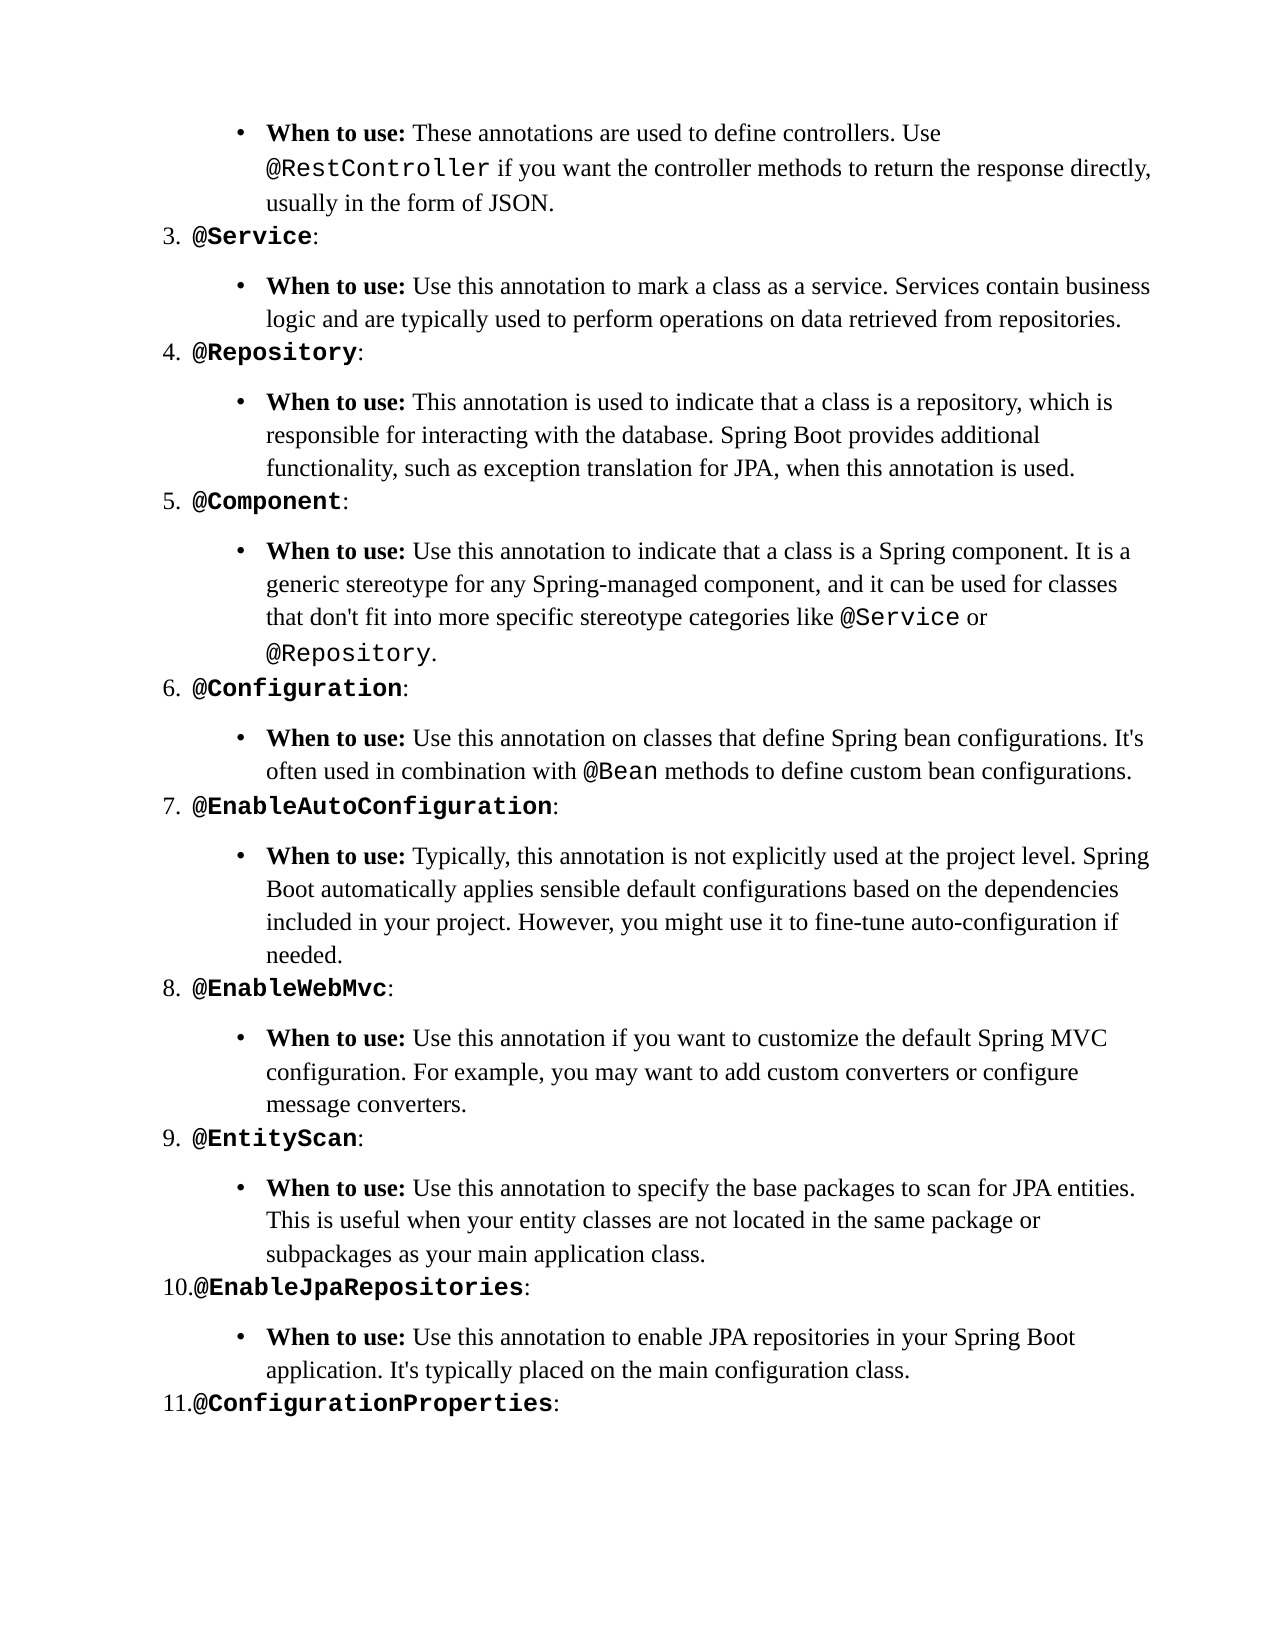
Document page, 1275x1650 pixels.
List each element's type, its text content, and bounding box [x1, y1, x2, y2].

list When to use: Typically, this annotation is not explicitly used at the project level. Spring Boot automatically applies sensible default configurations based on the dependencies included in your project. However, you might use it to fine-tune auto-configuration if needed. [236, 841, 1157, 969]
list @Service: [162, 221, 1157, 252]
list @Configuration: [162, 673, 1157, 704]
list When to use: These annotations are used to define controllers. Use @RestController if you want the controller methods to return the response directly, usually in the form of JSON. [236, 118, 1157, 217]
list When to use: Use this annotation if you want to customize the default Spring MVC configuration. For example, you may want to add custom converters or configure message converters. [236, 1023, 1157, 1118]
list @Component: [162, 486, 1157, 517]
list When to use: Use this annotation on classes that define Spring bean configurations. It's often used in combination with @Bean methods to define custom bean configurations. [236, 723, 1157, 787]
list @Repository: [162, 337, 1157, 368]
list When to use: Use this annotation to specify the base packages to scan for JPA entities. This is useful when your entity classes are not located in the same package or subpackages as your main application class. [236, 1173, 1157, 1267]
list @EnableAutoConfiguration: [162, 791, 1157, 822]
list When to use: Use this annotation to mark a class as a service. Services contain business logic and are typically used to perform operations on data retrieved from repositories. [236, 271, 1157, 333]
list When to use: Use this annotation to indicate that a class is a Spring component. It is a generic stereotype for any Spring-managed component, and it can be used for classes that don't fit into more specific stereotype categories like @Service or @Repository. [236, 536, 1157, 668]
list @EnableJpaRepositories: [162, 1272, 1157, 1302]
list @ConfigurationProperties: [162, 1388, 1157, 1418]
list @EnableWebMvc: [162, 973, 1157, 1004]
list When to use: This annotation is used to indicate that a class is a repository, which is responsible for interacting with the database. Spring Boot provides additional functionality, such as exception translation for JPA, when this annotation is used. [236, 387, 1157, 482]
list @EntityScan: [162, 1123, 1157, 1153]
list When to use: Use this annotation to enable JPA repositories in your Spring Boot application. It's typically placed on the main configuration class. [236, 1322, 1157, 1383]
